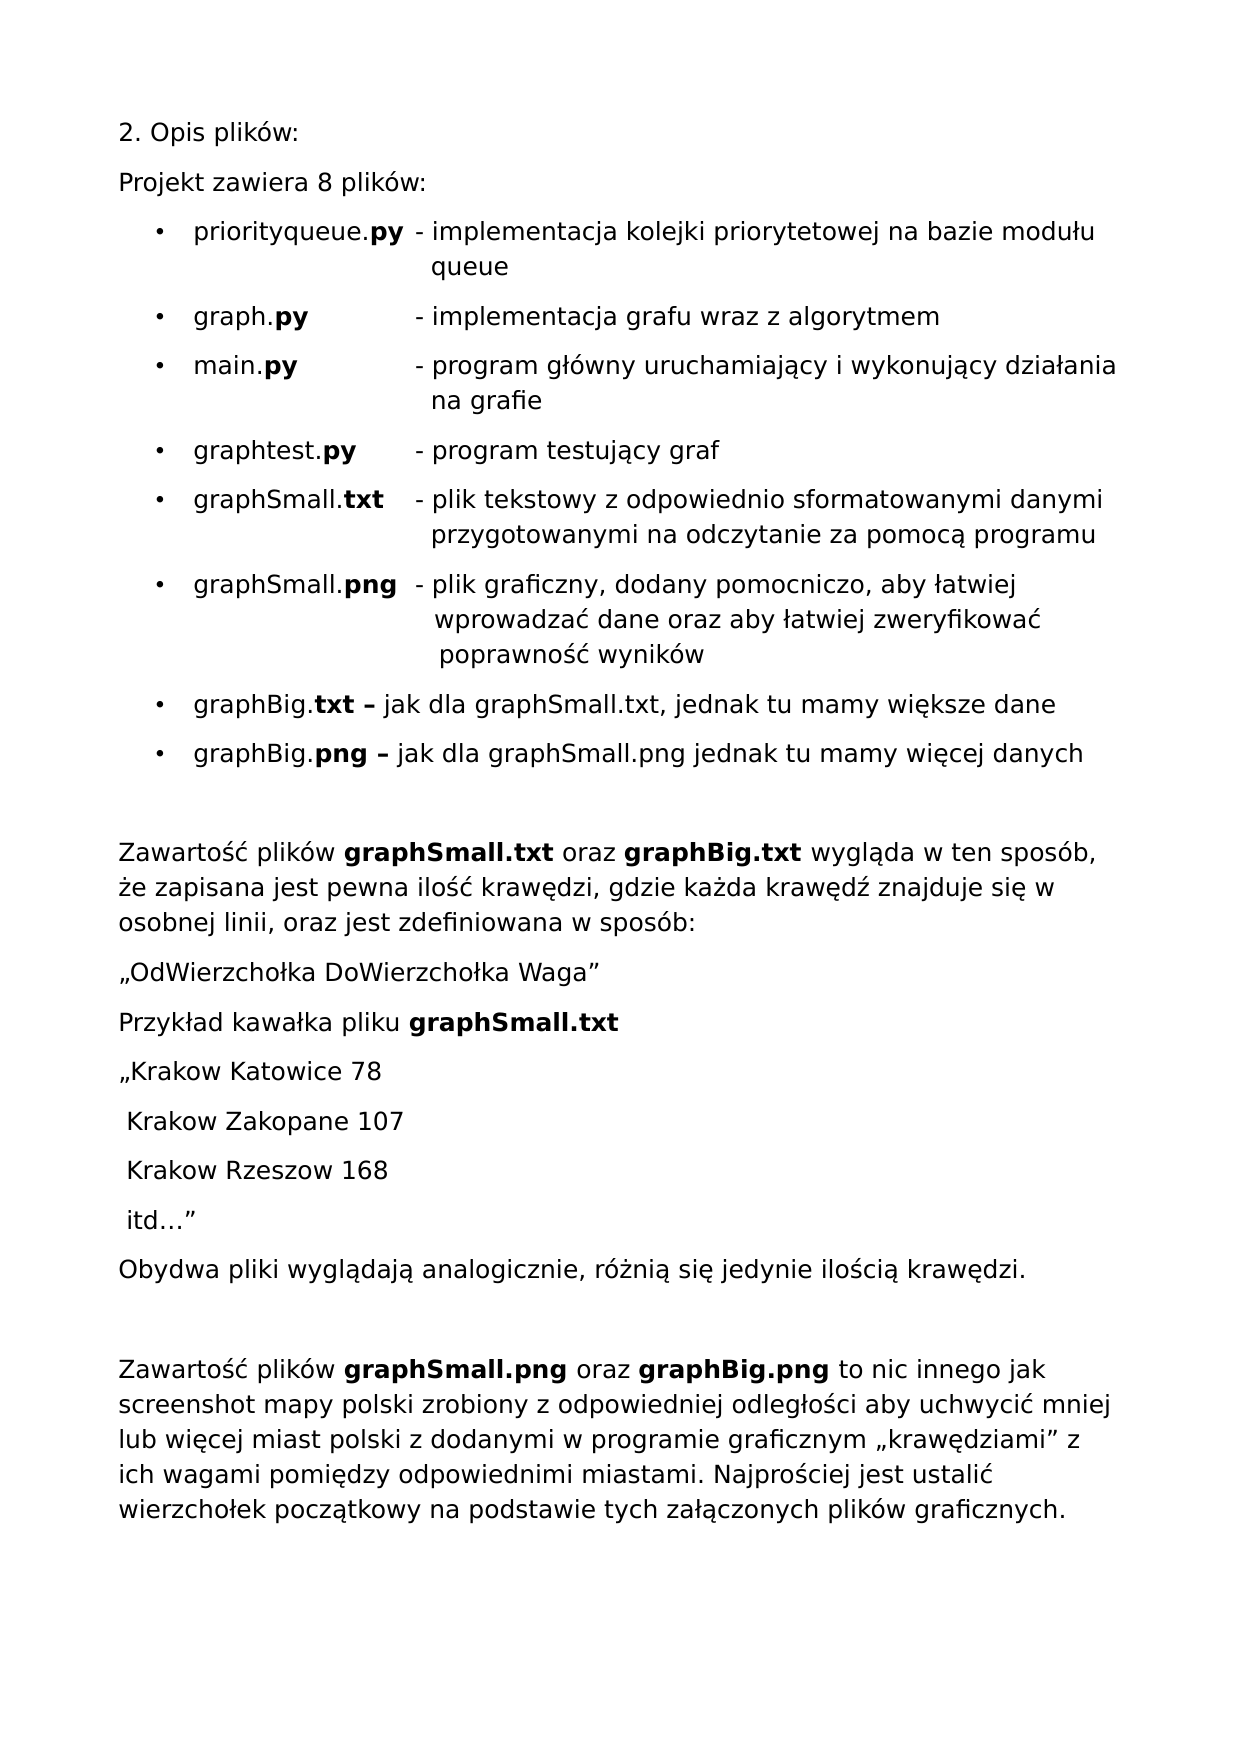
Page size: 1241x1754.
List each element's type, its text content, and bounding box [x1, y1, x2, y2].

text 2. Opis plików: [118, 118, 1122, 147]
list graphtest.py - program testujący graf [156, 436, 1122, 465]
list graphSmall.txt - plik tekstowy z odpowiednio sformatowanymi danymi przygotowanymi na odczytanie za pomocą programu [156, 486, 1122, 550]
list graph.py - implementacja grafu wraz z algorytmem [156, 302, 1122, 331]
list graphSmall.png - plik graficzny, dodany pomocniczo, aby łatwiej wprowadzać dane oraz aby łatwiej zweryfikować poprawność wyników [156, 570, 1122, 669]
list main.py - program główny uruchamiający i wykonujący działania na grafie [156, 351, 1122, 416]
list graphBig.txt – jak dla graphSmall.txt, jednak tu mamy większe dane [156, 690, 1122, 719]
list graphBig.png – jak dla graphSmall.png jednak tu mamy więcej danych [156, 739, 1122, 768]
text Krakow Rzeszow 168 [118, 1156, 1122, 1186]
text Projekt zawiera 8 plików: [118, 168, 1122, 197]
text „Krakow Katowice 78 [118, 1057, 1122, 1086]
list priorityqueue.py - implementacja kolejki priorytetowej na bazie modułu queue [156, 217, 1122, 281]
text Zawartość plików graphSmall.png oraz graphBig.png to nic innego jak screenshot mapy polski zrobiony z odpowiedniej odległości aby uchwycić mniej lub więcej miast polski z dodanymi w programie graficznym „krawędziami” z ich wagami pomiędzy odpowiednimi miastami. Najprościej jest ustalić wierzchołek początkowy na podstawie tych załączonych plików graficznych. [118, 1355, 1122, 1524]
text Przykład kawałka pliku graphSmall.txt [118, 1008, 1122, 1037]
text itd…” [118, 1206, 1122, 1235]
text Obydwa pliki wyglądają analogicznie, różnią się jedynie ilością krawędzi. [118, 1256, 1122, 1285]
text Zawartość plików graphSmall.txt oraz graphBig.txt wygląda w ten sposób, że zapisana jest pewna ilość krawędzi, gdzie każda krawędź znajduje się w osobnej linii, oraz jest zdefiniowana w sposób: [118, 838, 1122, 938]
text Krakow Zakopane 107 [118, 1107, 1122, 1136]
text „OdWierzchołka DoWierzchołka Waga” [118, 958, 1122, 987]
